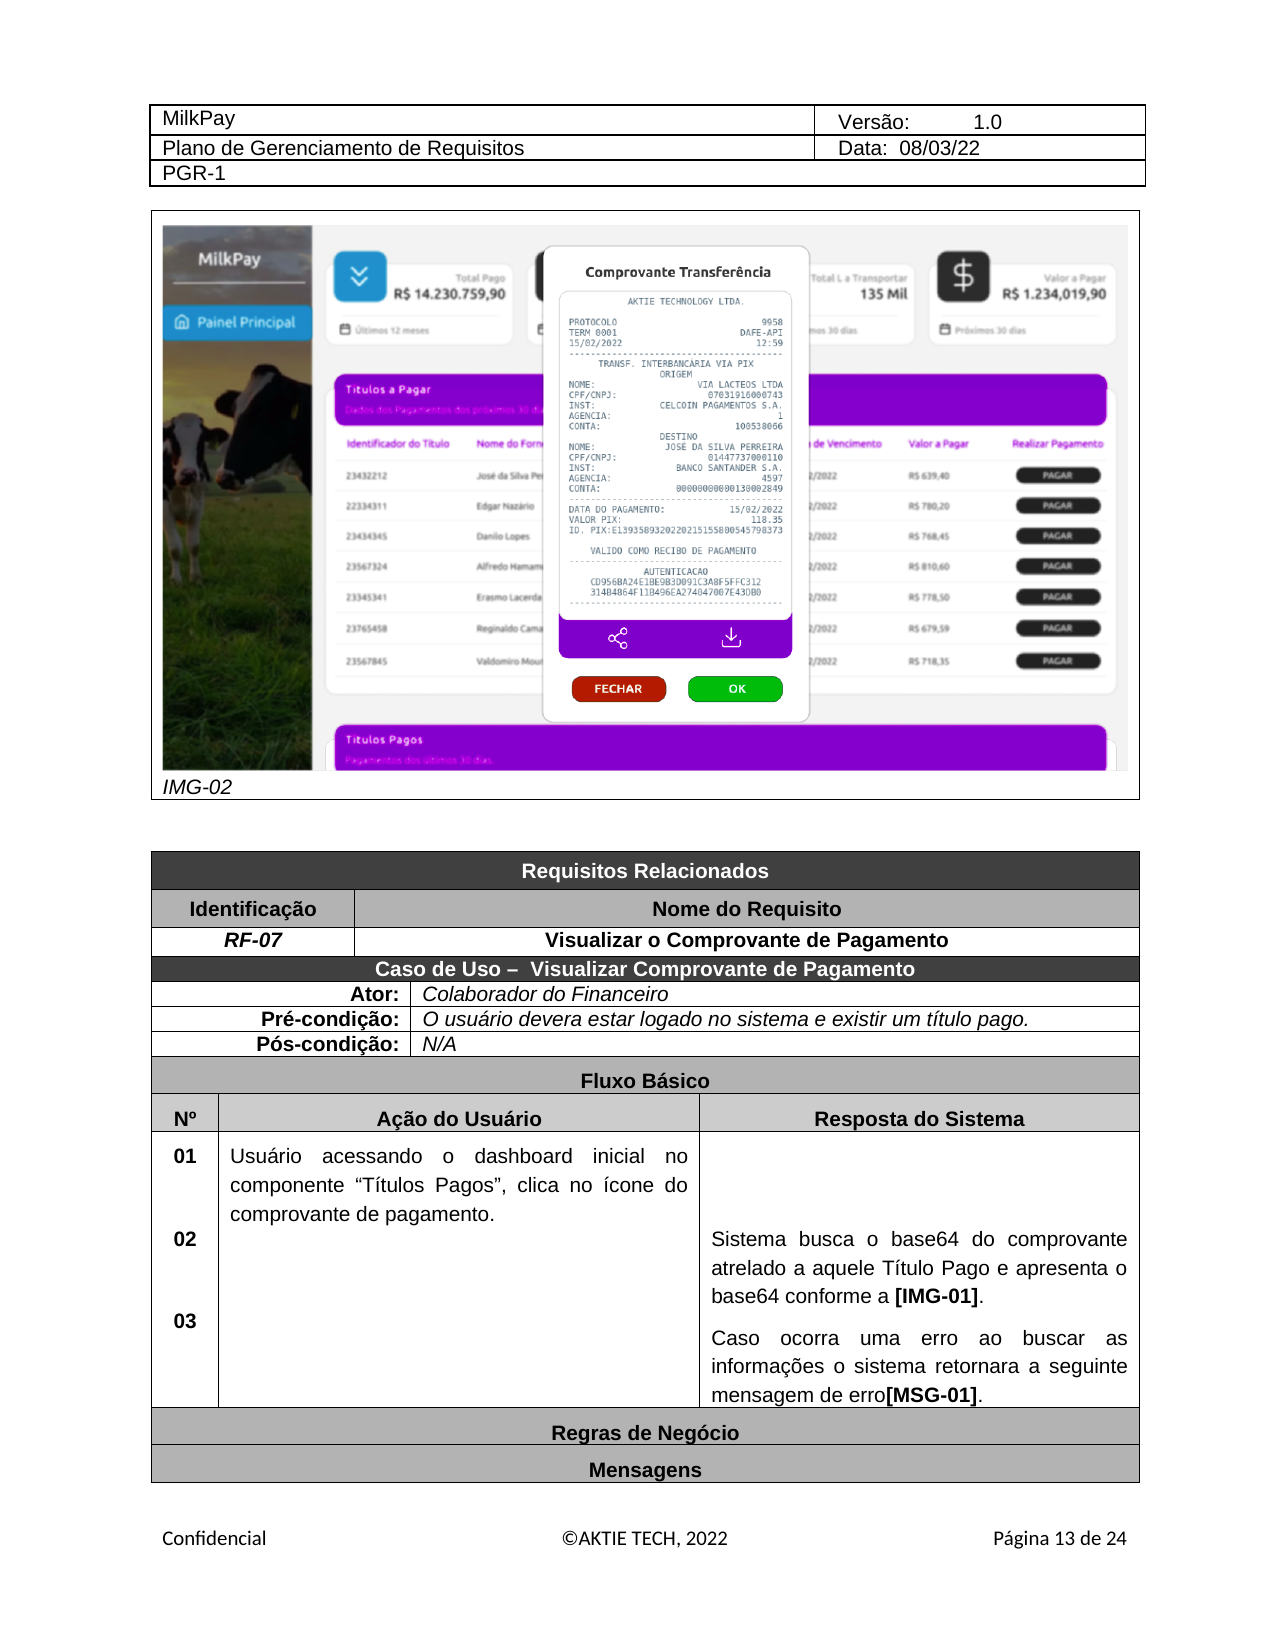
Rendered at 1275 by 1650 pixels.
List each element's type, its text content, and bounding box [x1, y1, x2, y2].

table_cell Nome do Requisito [355, 890, 1139, 927]
picture [162, 225, 1128, 771]
table_cell Nº [152, 1094, 218, 1131]
table_cell Visualizar o Comprovante de Pagamento [355, 928, 1139, 956]
table_cell O usuário devera estar logado no sistema e existir um título pago. [411, 1007, 1139, 1031]
table_cell Regras de Negócio [152, 1408, 1139, 1444]
table_cell IMG-02 [152, 211, 1139, 799]
table_cell Colaborador do Financeiro [411, 982, 1139, 1006]
table_cell N/A [411, 1032, 1139, 1056]
table_cell Ator: [152, 982, 410, 1006]
table_cell Usuário acessando o dashboard inicial no componente “Títulos Pagos”, clica no ícone do comprovante de pagamento. [219, 1132, 699, 1407]
table_cell Ação do Usuário [219, 1094, 699, 1131]
table_header Requisitos Relacionados [152, 852, 1139, 889]
table_cell Sistema busca o base64 do comprovante atrelado a aquele Título Pago e apresenta o base64 conforme a [IMG-01]. Caso ocorra uma erro ao buscar as informações o sistema retornara a seguinte mensagem de erro[MSG-01]. [700, 1132, 1139, 1407]
table_cell Caso de Uso – Visualizar Comprovante de Pagamento [152, 957, 1139, 981]
table_cell Pré-condição: [152, 1007, 410, 1031]
table_cell Resposta do Sistema [700, 1094, 1139, 1131]
table_cell RF-07 [152, 928, 354, 956]
table_cell Mensagens [152, 1445, 1139, 1482]
table_cell Fluxo Básico [152, 1057, 1139, 1093]
table_cell Identificação [152, 890, 354, 927]
table_cell 01 02 03 [152, 1132, 218, 1407]
table_cell Pós-condição: [152, 1032, 410, 1056]
